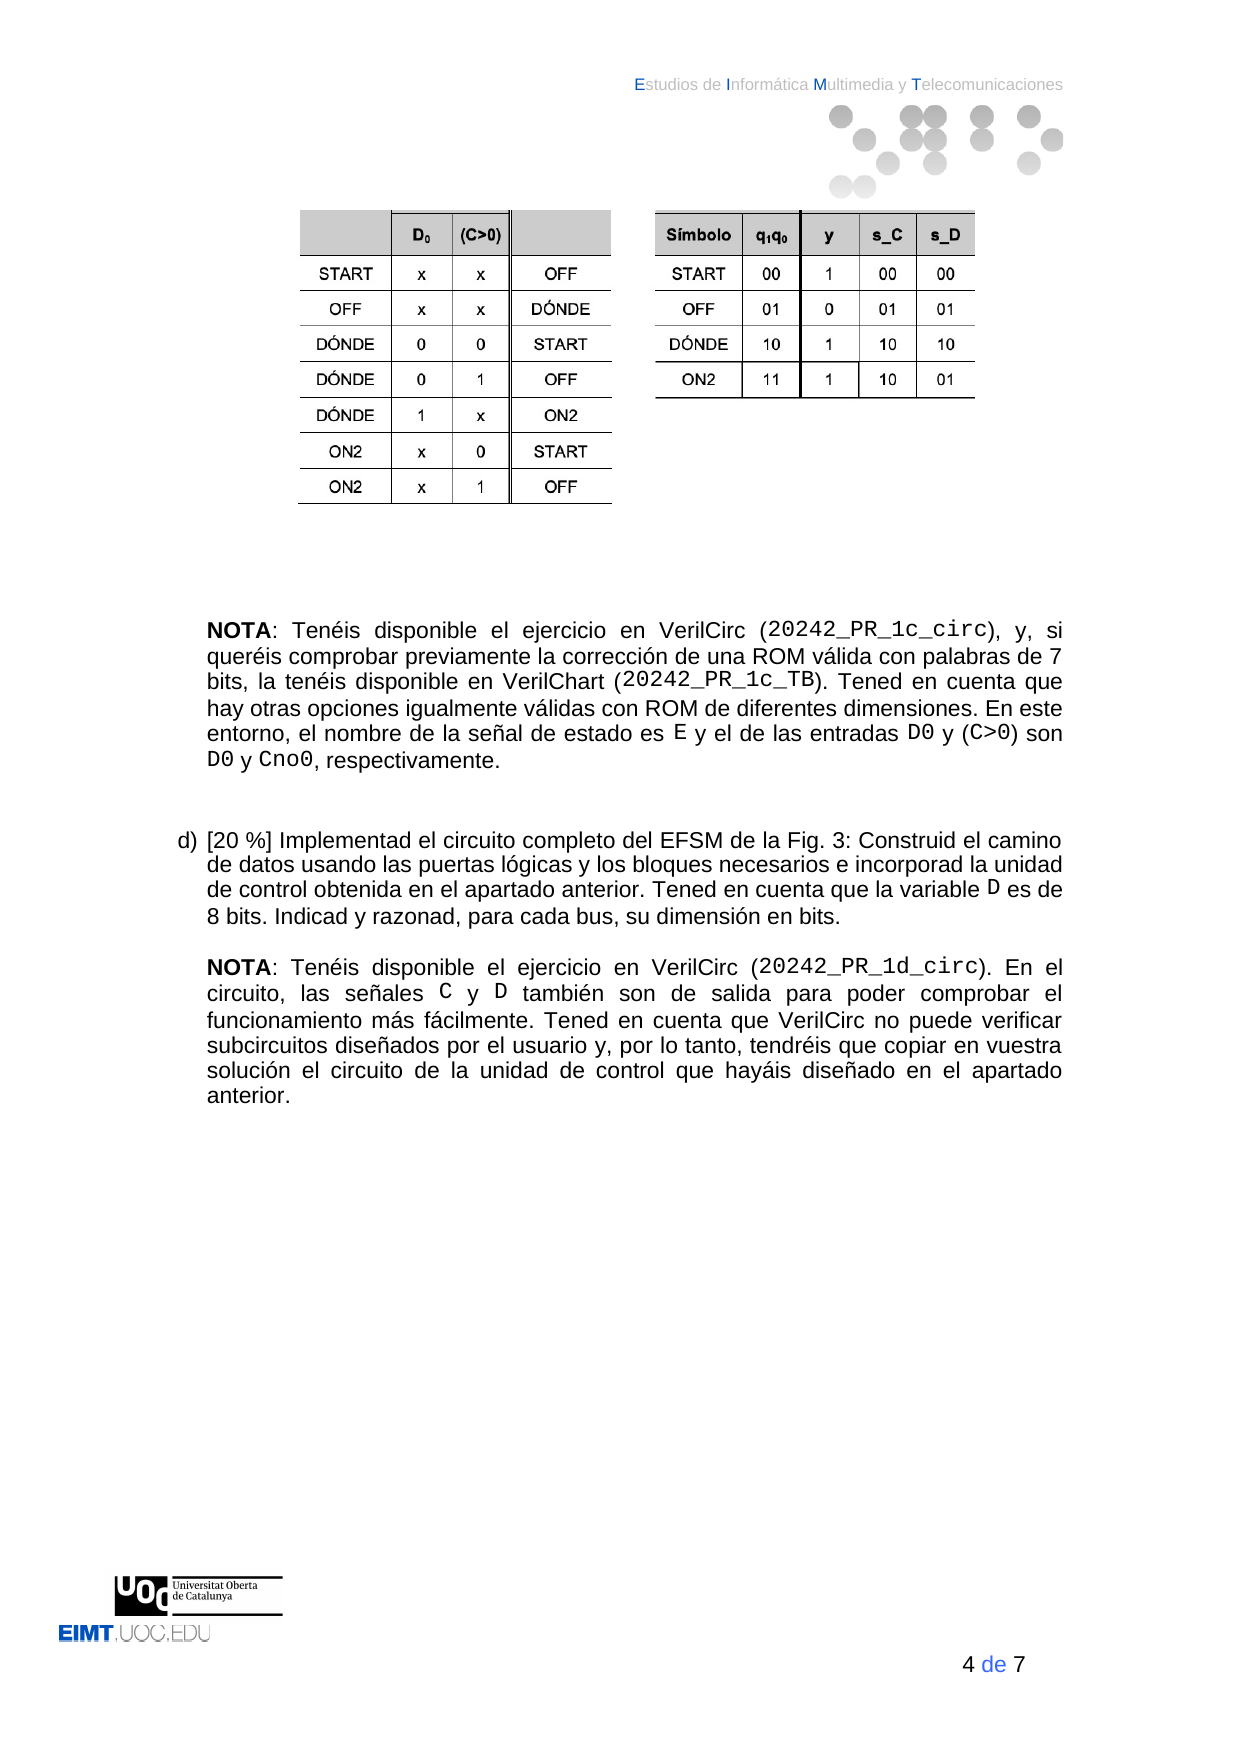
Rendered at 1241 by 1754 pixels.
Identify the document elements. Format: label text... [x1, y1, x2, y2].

picture [288, 94, 1064, 516]
picture [59, 1567, 285, 1642]
subtitle NOTA: Tenéis disponible el ejercicio en VerilCirc (20242_PR_1c_circ), y, si queréis comprobar previamente la corrección de una ROM válida con palabras de 7 bits, la tenéis disponible en VerilChart (20242_PR_1c_TB). Tened en cuenta que hay otras opciones igualmente válidas con ROM de diferentes dimensiones. En este entorno, el nombre de la señal de estado es E y el de las entradas D0 y (C>0) son D0 y Cno0, respectivamente. [207, 617, 1063, 775]
subtitle [20 %] Implementad el circuito completo del EFSM de la Fig. 3: Construid el camino de datos usando las puertas lógicas y los bloques necesarios e incorporad la unidad de control obtenida en el apartado anterior. Tened en cuenta que la variable D es de 8 bits. Indicad y razonad, para cada bus, su dimensión en bits. [177, 827, 1063, 929]
subtitle NOTA: Tenéis disponible el ejercicio en VerilCirc (20242_PR_1d_circ). En el circuito, las señales C y D también son de salida para poder comprobar el funcionamiento más fácilmente. Tened en cuenta que VerilCirc no puede verificar subcircuitos diseñados por el usuario y, por lo tanto, tendréis que copiar en vuestra solución el circuito de la unidad de control que hayáis diseñado en el apartado anterior. [207, 954, 1063, 1108]
